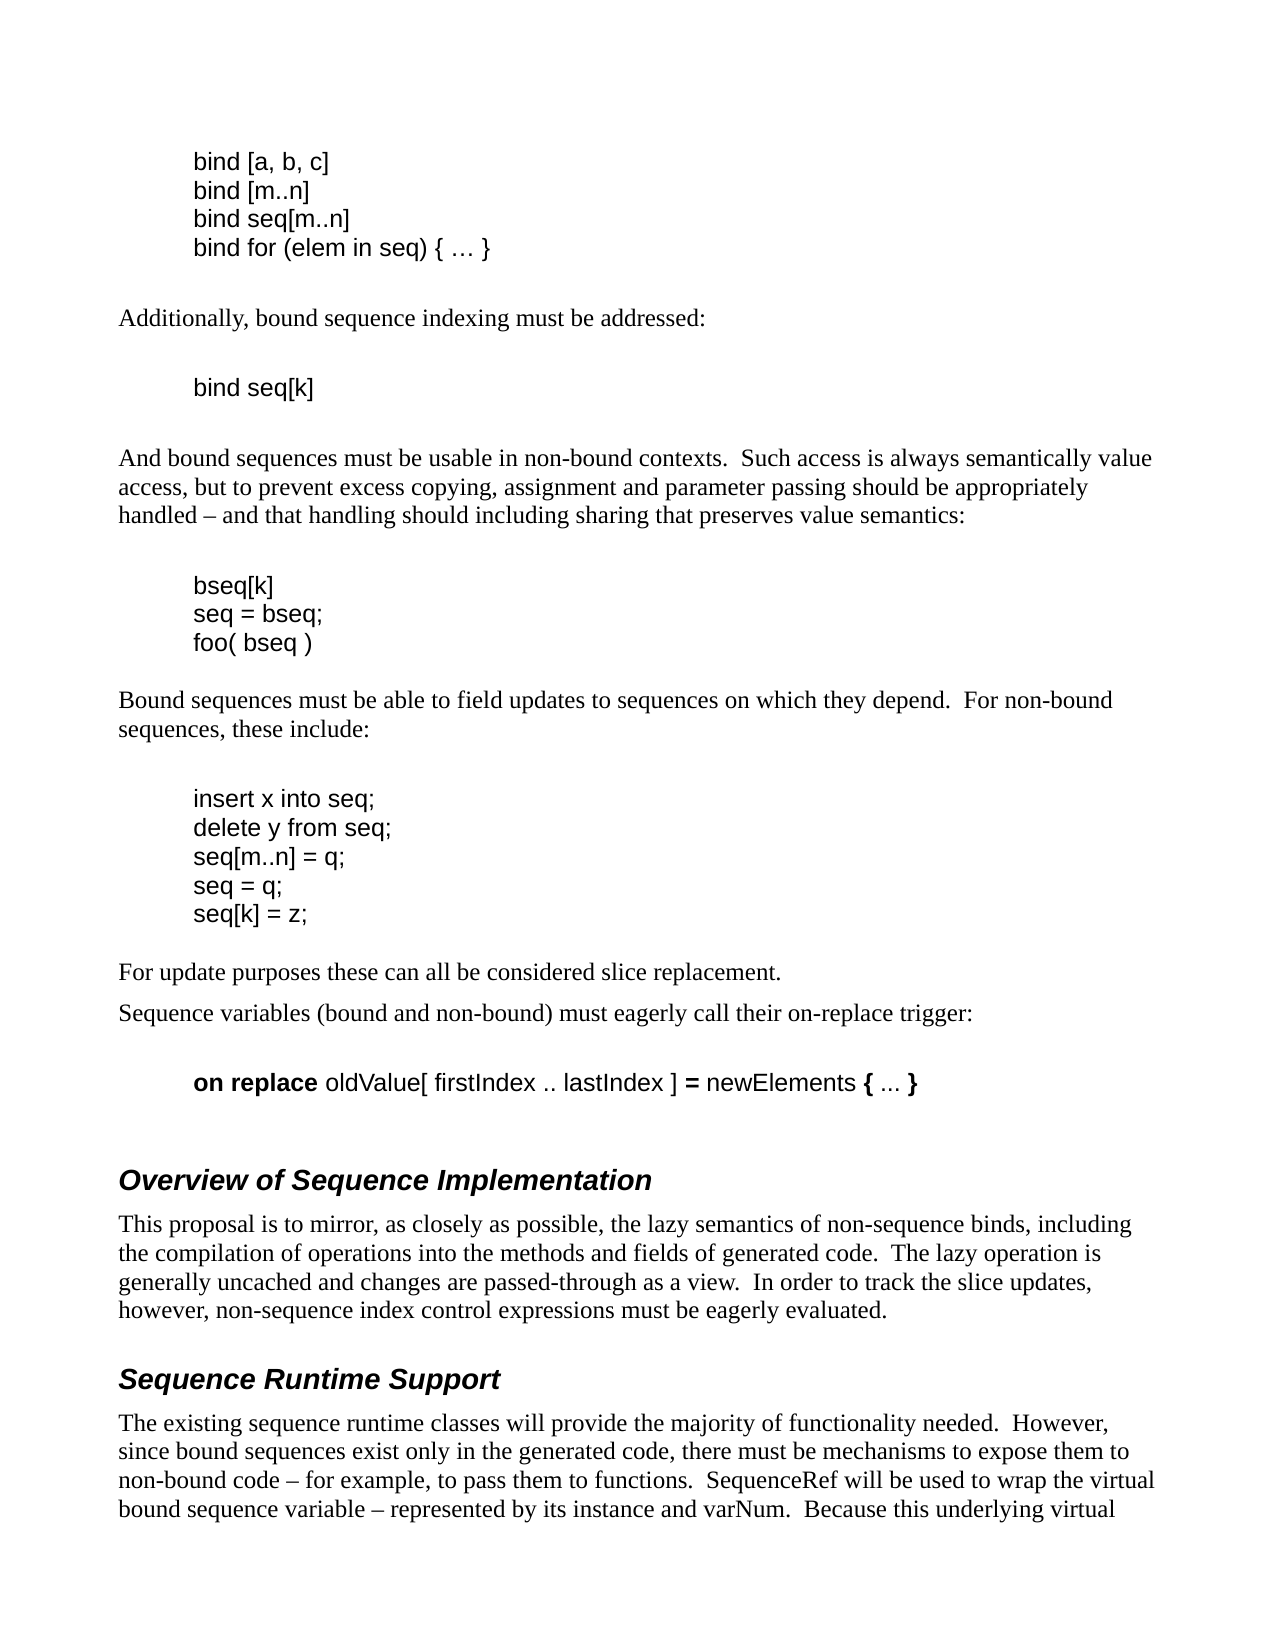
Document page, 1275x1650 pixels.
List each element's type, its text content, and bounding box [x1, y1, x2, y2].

subtitle Sequence Runtime Support [118, 1362, 1157, 1395]
text Bound sequences must be able to field updates to sequences on which they depend. For non-bound sequences, these include: [118, 686, 1157, 743]
text The existing sequence runtime classes will provide the majority of functionality needed. However, since bound sequences exist only in the generated code, there must be mechanisms to expose them to non-bound code – for example, to pass them to functions. SequenceRef will be used to wrap the virtual bound sequence variable – represented by its instance and varNum. Because this underlying virtual [118, 1408, 1157, 1523]
text Additionally, bound sequence indexing must be addressed: [118, 303, 1157, 332]
text bind seq[k] [193, 373, 1157, 402]
subtitle Overview of Sequence Implementation [118, 1163, 1157, 1197]
text bind for (elem in seq) { … } [193, 233, 1157, 262]
text delete y from seq; [193, 813, 1157, 842]
text foo( bseq ) [193, 628, 1157, 657]
text seq = q; [193, 871, 1157, 899]
text bseq[k] [193, 571, 1157, 599]
text insert x into seq; [193, 784, 1157, 813]
text seq = bseq; [193, 599, 1157, 628]
text For update purposes these can all be considered slice replacement. [118, 957, 1157, 986]
text seq[k] = z; [193, 899, 1157, 928]
text seq[m..n] = q; [193, 842, 1157, 871]
text bind [m..n] [193, 176, 1157, 204]
text bind seq[m..n] [193, 204, 1157, 233]
text Sequence variables (bound and non-bound) must eagerly call their on-replace trigger: [118, 998, 1157, 1027]
text bind [a, b, c] [193, 147, 1157, 176]
text on replace oldValue[ firstIndex .. lastIndex ] = newElements { ... } [193, 1068, 1157, 1097]
text This proposal is to mirror, as closely as possible, the lazy semantics of non-sequence binds, including the compilation of operations into the methods and fields of generated code. The lazy operation is generally uncached and changes are passed-through as a view. In order to track the slice updates, however, non-sequence index control expressions must be eagerly evaluated. [118, 1209, 1157, 1324]
text And bound sequences must be usable in non-bound contexts. Such access is always semantically value access, but to prevent excess copying, assignment and parameter passing should be appropriately handled – and that handling should including sharing that preserves value semantics: [118, 443, 1157, 529]
